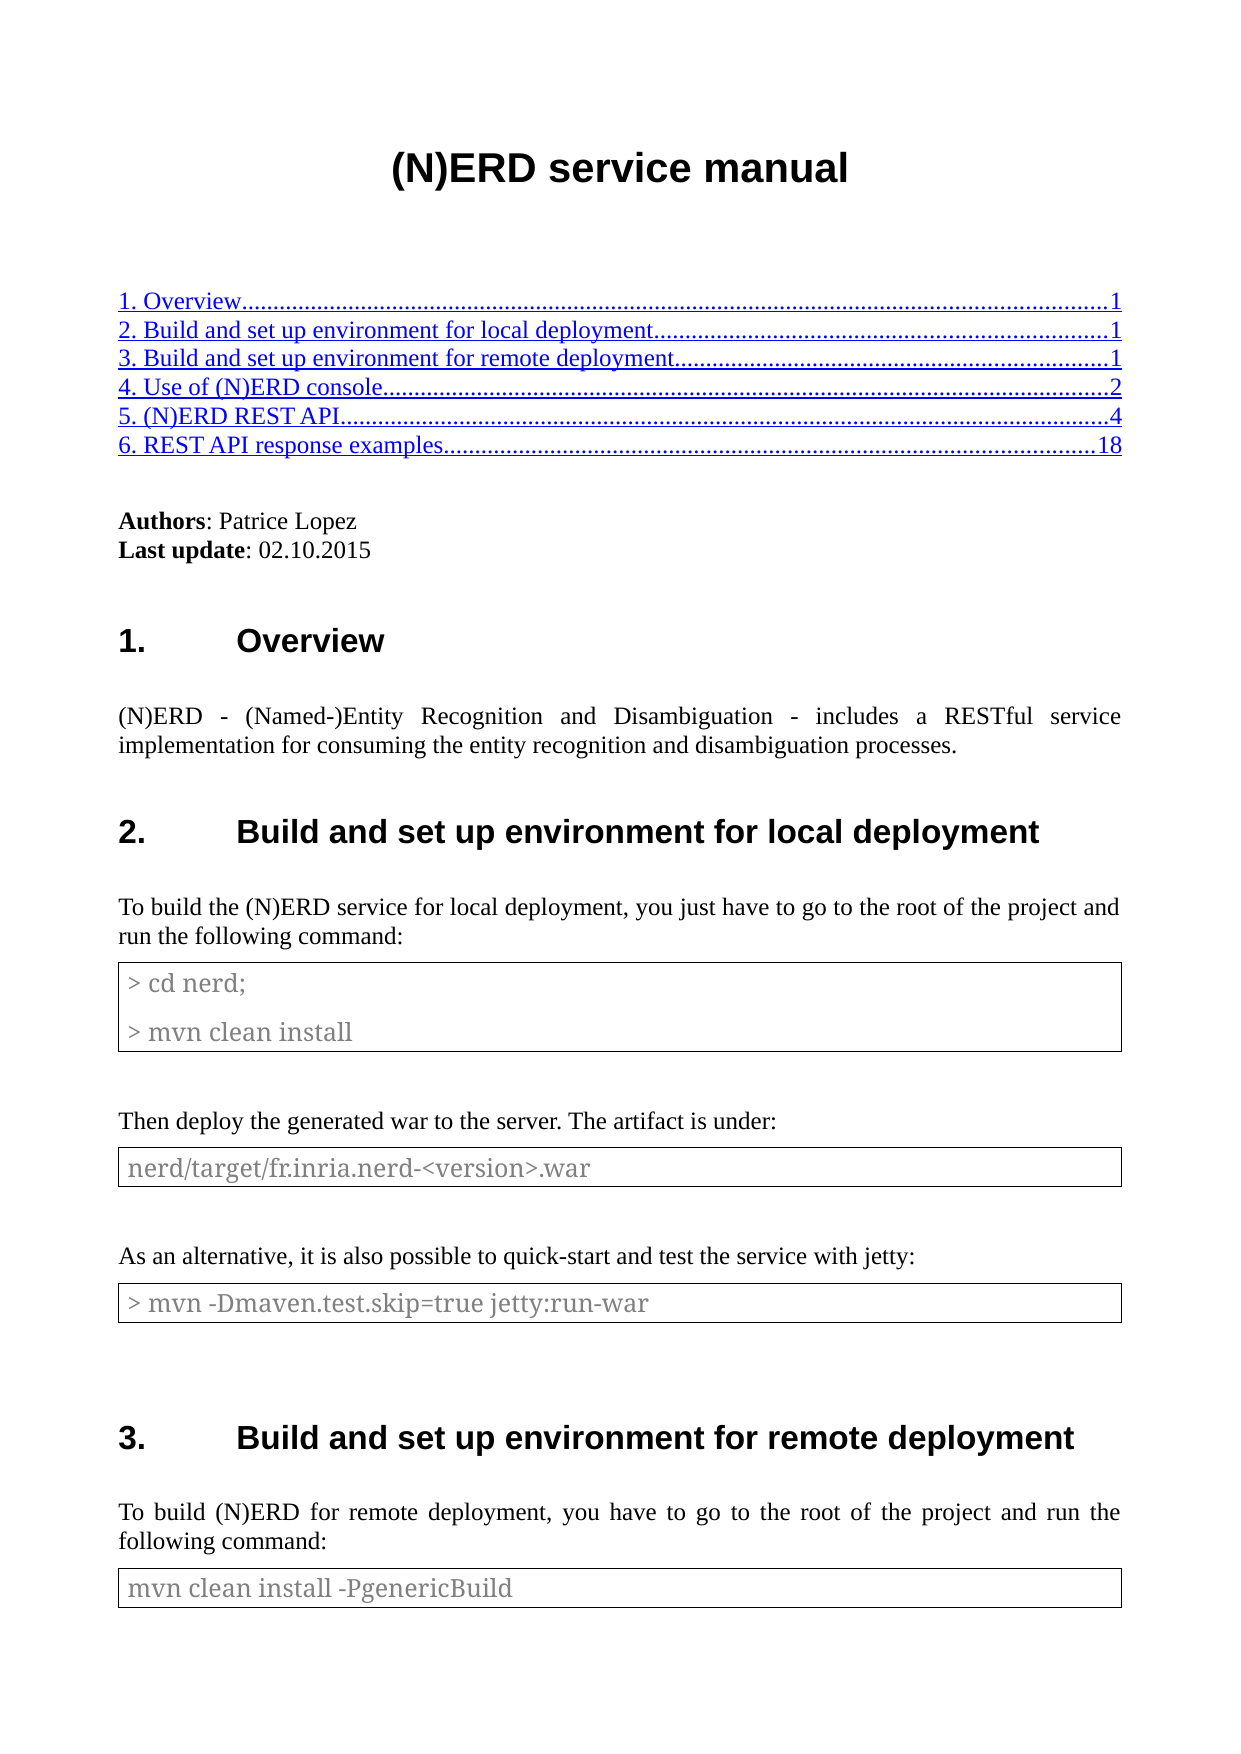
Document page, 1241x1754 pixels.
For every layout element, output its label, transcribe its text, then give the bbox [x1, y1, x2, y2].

text 5. (N)ERD REST API 4 [118, 401, 1122, 426]
text Authors: Patrice Lopez [118, 506, 1122, 535]
text Last update: 02.10.2015 [118, 535, 1122, 564]
subtitle Overview [118, 621, 1122, 660]
text 1. Overview 1 [118, 286, 1122, 311]
subtitle Build and set up environment for local deployment [118, 812, 1122, 851]
text mvn clean install -PgenericBuild [119, 1569, 1121, 1607]
text 4. Use of (N)ERD console 2 [118, 372, 1122, 397]
text (N)ERD - (Named-)Entity Recognition and Disambiguation - includes a RESTful service implementation for consuming the entity recognition and disambiguation processes. [118, 701, 1122, 759]
subtitle Build and set up environment for remote deployment [118, 1418, 1122, 1456]
text 2. Build and set up environment for local deployment 1 [118, 315, 1122, 340]
text > mvn -Dmaven.test.skip=true jetty:run-war [119, 1284, 1121, 1322]
text 3. Build and set up environment for remote deployment 1 [118, 343, 1122, 368]
text 6. REST API response examples 18 [118, 430, 1122, 455]
text > cd nerd; [119, 963, 1121, 1002]
text nerd/target/fr.inria.nerd-<version>.war [119, 1148, 1121, 1186]
text > mvn clean install [119, 1012, 1121, 1051]
text To build (N)ERD for remote deployment, you have to go to the root of the project and run the following command: [118, 1497, 1122, 1555]
text Then deploy the generated war to the server. The artifact is under: [118, 1106, 1122, 1134]
text As an alternative, it is also possible to quick-start and test the service with jetty: [118, 1241, 1122, 1270]
subtitle (N)ERD service manual [118, 143, 1122, 191]
text To build the (N)ERD service for local deployment, you just have to go to the root of the project and run the following command: [118, 892, 1122, 949]
